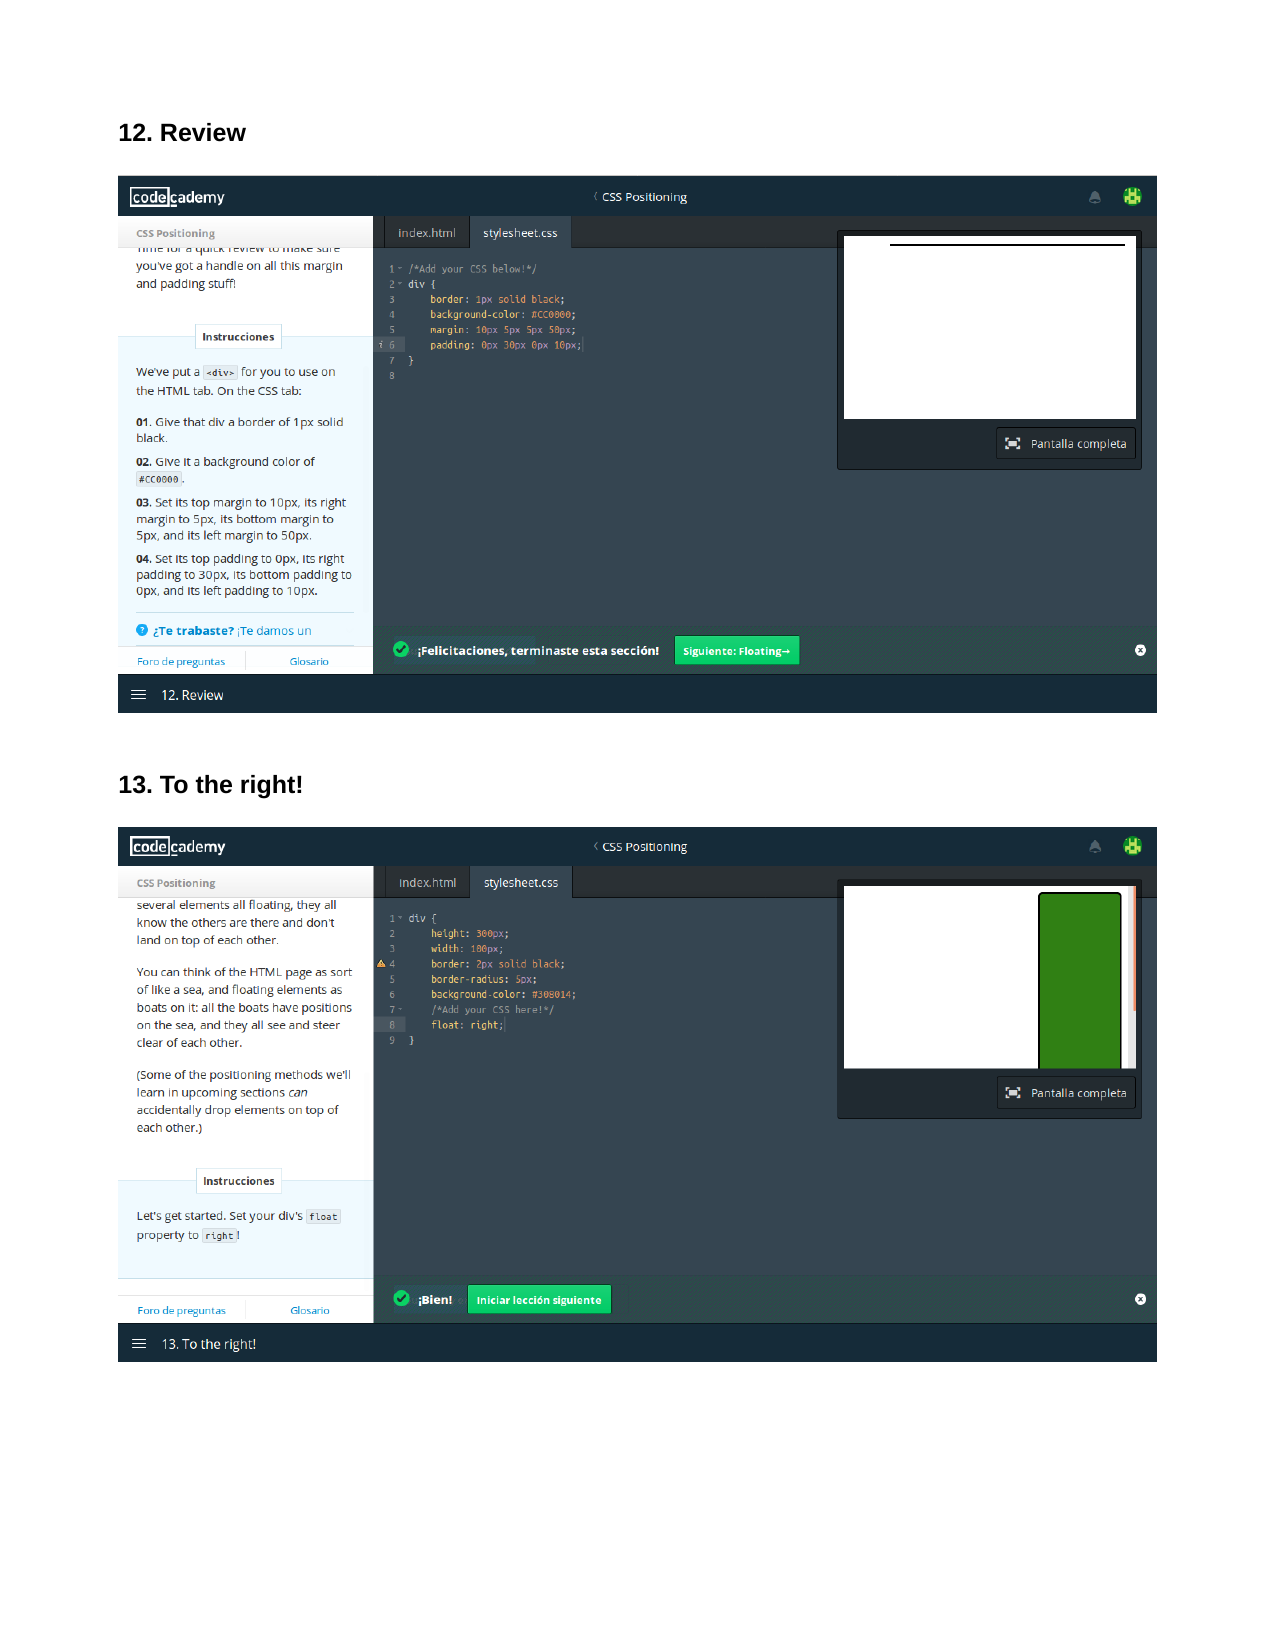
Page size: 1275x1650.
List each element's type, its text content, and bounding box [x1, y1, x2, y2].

picture [118, 175, 1157, 713]
picture [118, 827, 1157, 1362]
text 13. To the right! [118, 770, 1157, 799]
text 12. Review [118, 118, 1157, 147]
